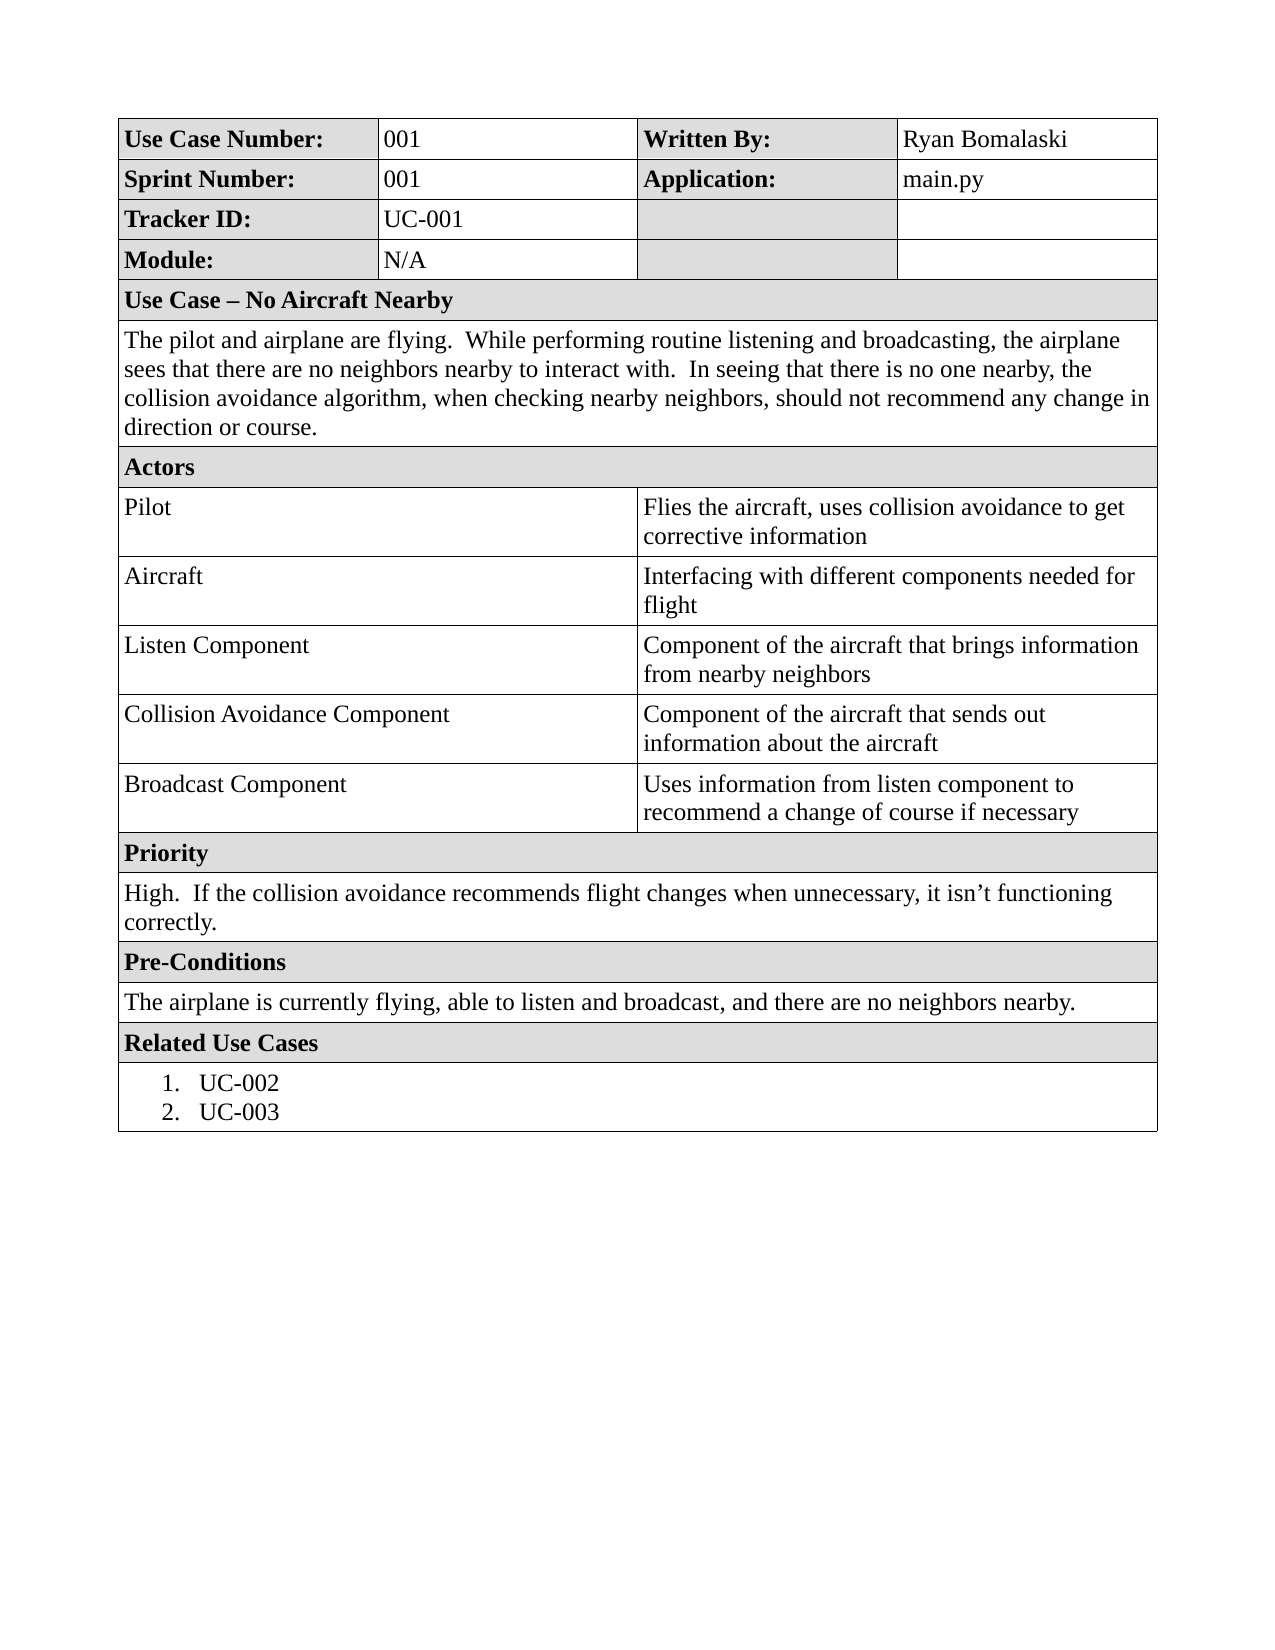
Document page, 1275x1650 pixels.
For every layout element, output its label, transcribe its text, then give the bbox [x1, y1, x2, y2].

table_cell main.py [898, 160, 1157, 199]
table_cell N/A [379, 240, 637, 279]
table_header 001 [379, 119, 637, 158]
table_cell Aircraft [119, 557, 637, 625]
table_cell Component of the aircraft that sends out information about the aircraft [638, 695, 1157, 763]
table_cell Tracker ID: [119, 200, 378, 239]
table_cell 001 [379, 160, 637, 199]
table_cell UC-002 UC-003 [119, 1063, 1157, 1131]
table_header Ryan Bomalaski [898, 119, 1157, 158]
table_cell Module: [119, 240, 378, 279]
table_cell [898, 240, 1157, 279]
table_cell Use Case – No Aircraft Nearby [119, 280, 1157, 320]
table_cell UC-001 [379, 200, 637, 239]
table_cell High. If the collision avoidance recommends flight changes when unnecessary, it isn’t functioning correctly. [119, 873, 1157, 941]
table_cell Related Use Cases [119, 1023, 1157, 1062]
table_cell Flies the aircraft, uses collision avoidance to get corrective information [638, 488, 1157, 556]
table_cell Application: [638, 160, 897, 199]
table_cell Listen Component [119, 626, 637, 694]
table_cell Interfacing with different components needed for flight [638, 557, 1157, 625]
table_cell Priority [119, 833, 1157, 872]
table_cell The pilot and airplane are flying. While performing routine listening and broadcasting, the airplane sees that there are no neighbors nearby to interact with. In seeing that there is no one nearby, the collision avoidance algorithm, when checking nearby neighbors, should not recommend any change in direction or course. [119, 321, 1157, 446]
table_cell Pre-Conditions [119, 942, 1157, 982]
table_cell [638, 200, 897, 239]
table_header Written By: [638, 119, 897, 158]
table_cell Actors [119, 447, 1157, 487]
table_cell [638, 240, 897, 279]
table_cell [898, 200, 1157, 239]
table_cell Uses information from listen component to recommend a change of course if necessary [638, 764, 1157, 832]
table_cell The airplane is currently flying, able to listen and broadcast, and there are no neighbors nearby. [119, 983, 1157, 1022]
table_cell Component of the aircraft that brings information from nearby neighbors [638, 626, 1157, 694]
table_header Use Case Number: [119, 119, 378, 158]
table_cell Collision Avoidance Component [119, 695, 637, 763]
table_cell Pilot [119, 488, 637, 556]
table_cell Sprint Number: [119, 160, 378, 199]
table_cell Broadcast Component [119, 764, 637, 832]
